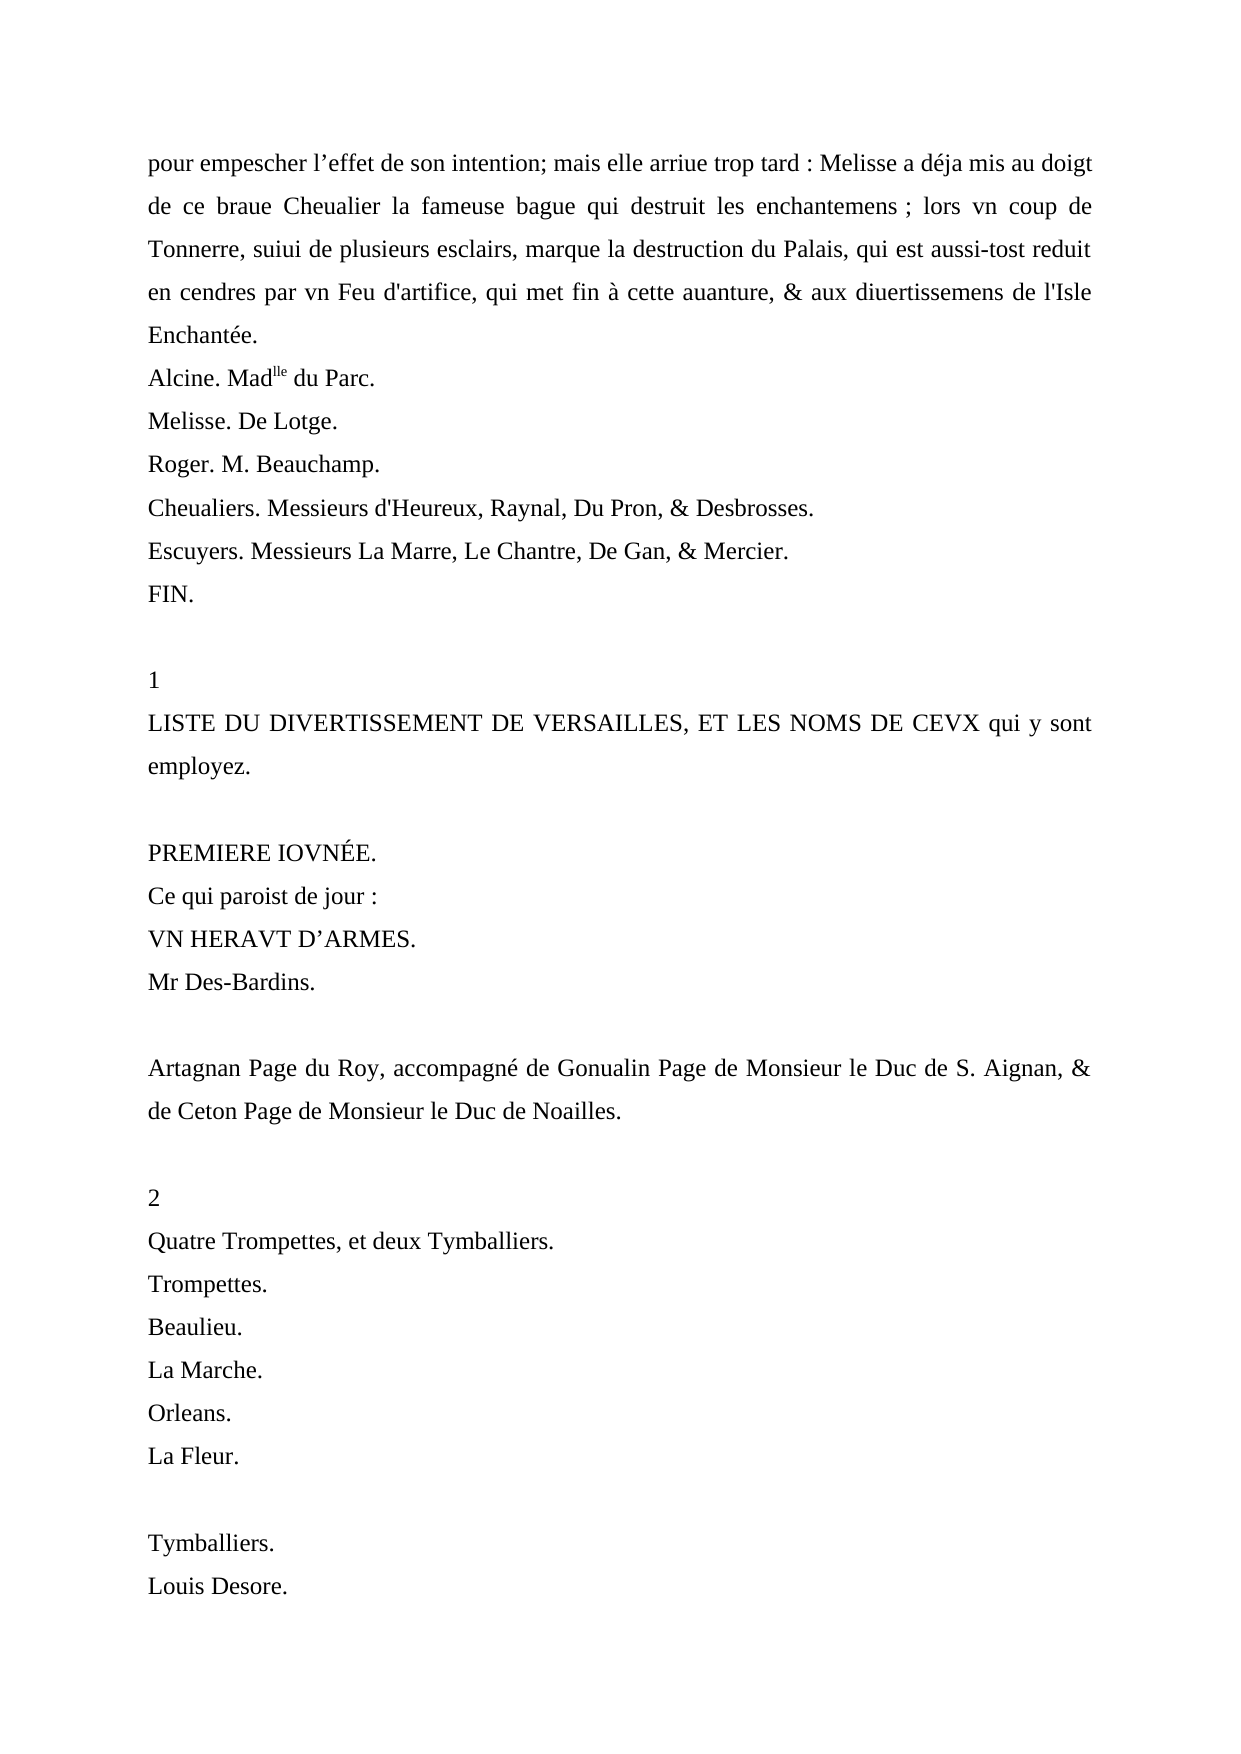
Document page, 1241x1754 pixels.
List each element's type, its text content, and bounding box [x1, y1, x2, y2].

text Alcine. Madlle du Parc. [148, 363, 1093, 392]
text La Fleur. [148, 1441, 1093, 1470]
text Beaulieu. [148, 1312, 1093, 1341]
text LISTE DU DIVERTISSEMENT DE VERSAILLES, ET LES NOMS DE CEVX qui y sont employez. [148, 708, 1093, 780]
text 2 [148, 1183, 1093, 1211]
text Trompettes. [148, 1269, 1093, 1298]
text pour empescher l’effet de son intention; mais elle arriue trop tard : Melisse a déja mis au doigt de ce braue Cheualier la fameuse bague qui destruit les enchantemens ; lors vn coup de Tonnerre, suiui de plusieurs esclairs, marque la destruction du Palais, qui est aussi-tost reduit en cendres par vn Feu d'artifice, qui met fin à cette auanture, & aux diuertissemens de l'Isle Enchantée. [148, 148, 1093, 349]
text Quatre Trompettes, et deux Tymballiers. [148, 1226, 1093, 1254]
text Louis Desore. [148, 1571, 1093, 1599]
text Orleans. [148, 1398, 1093, 1427]
text Roger. M. Beauchamp. [148, 449, 1093, 478]
text La Marche. [148, 1355, 1093, 1384]
text Escuyers. Messieurs La Marre, Le Chantre, De Gan, & Mercier. [148, 536, 1093, 564]
text Artagnan Page du Roy, accompagné de Gonualin Page de Monsieur le Duc de S. Aignan, & de Ceton Page de Monsieur le Duc de Noailles. [148, 1053, 1093, 1125]
text Tymballiers. [148, 1528, 1093, 1556]
text Ce qui paroist de jour : [148, 881, 1093, 909]
text 1 [148, 665, 1093, 694]
text Cheualiers. Messieurs d'Heureux, Raynal, Du Pron, & Desbrosses. [148, 493, 1093, 521]
text PREMIERE IOVNÉE. [148, 838, 1093, 866]
text FIN. [148, 579, 1093, 608]
text VN HERAVT D’ARMES. [148, 924, 1093, 953]
text Melisse. De Lotge. [148, 406, 1093, 435]
text Mr Des-Bardins. [148, 967, 1093, 996]
